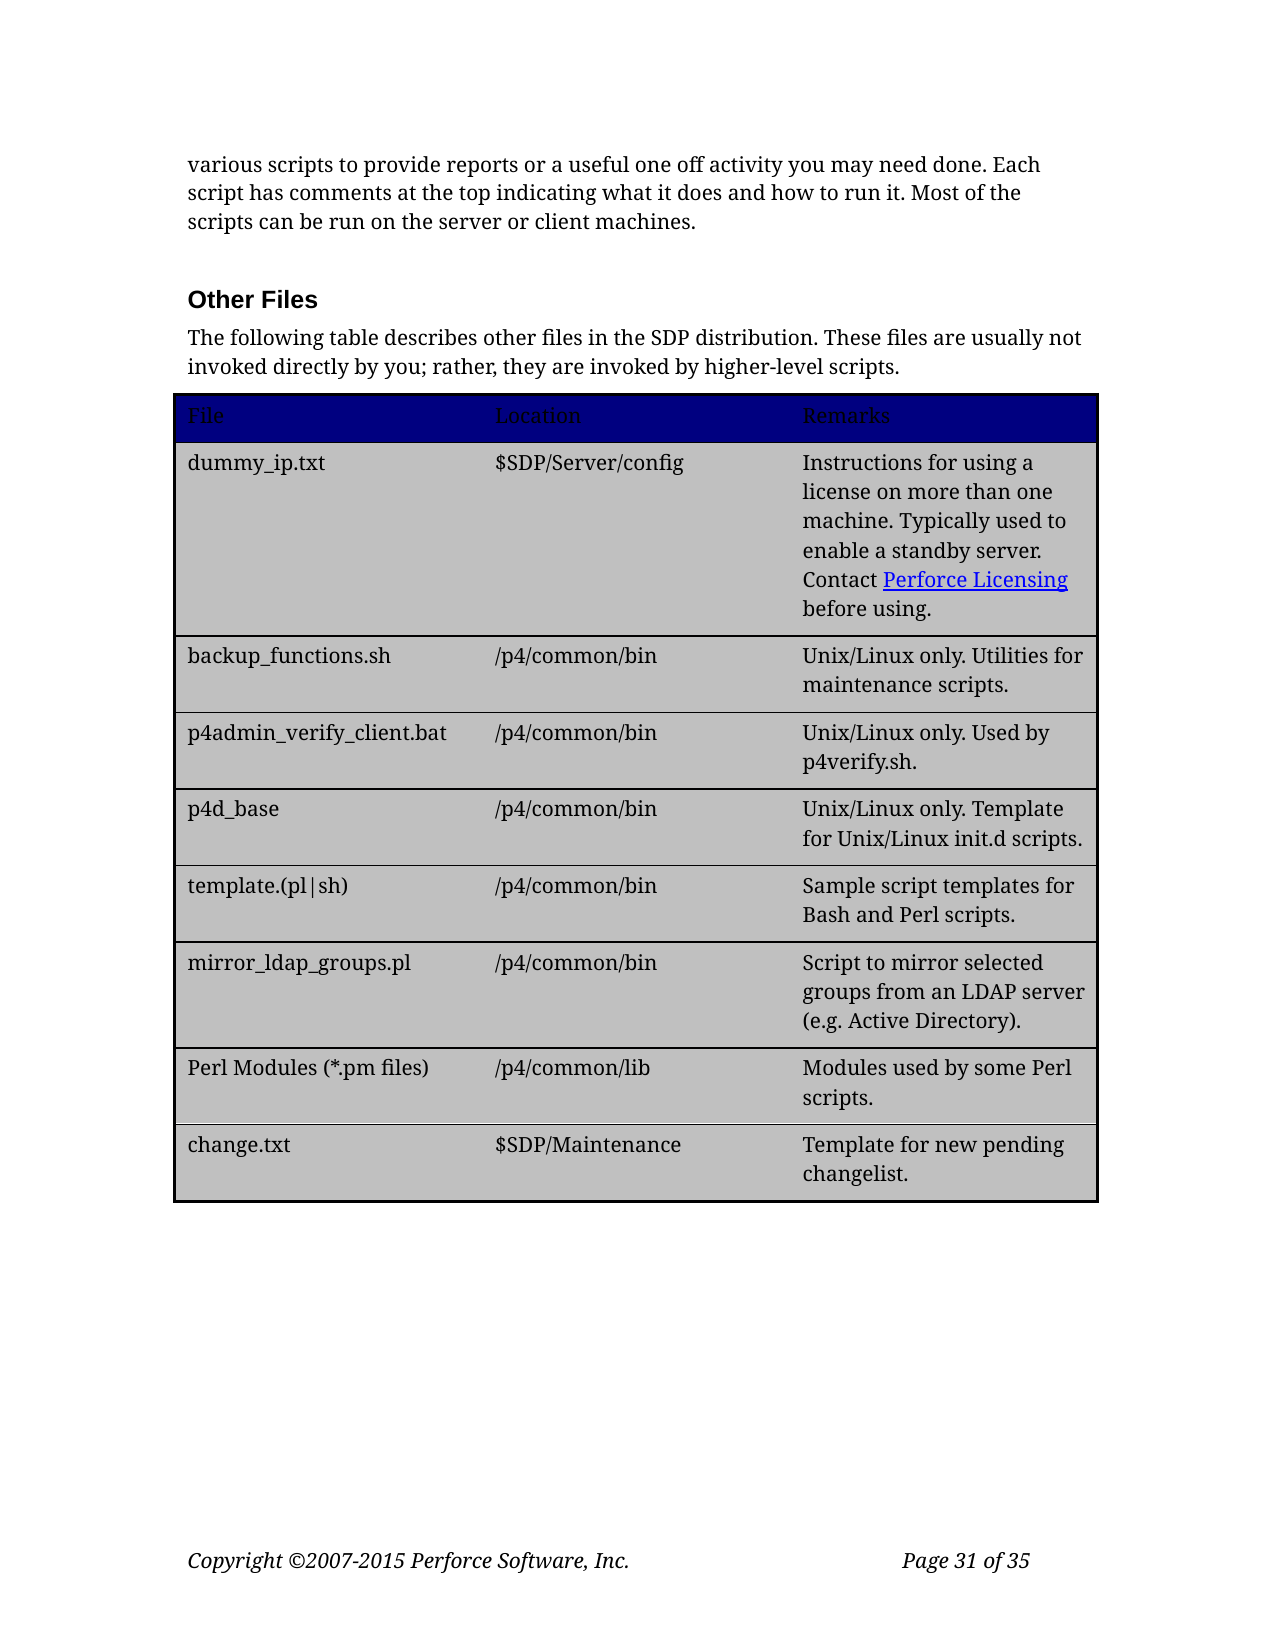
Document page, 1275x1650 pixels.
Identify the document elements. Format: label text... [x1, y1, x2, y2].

table_cell Perl Modules (*.pm files) [176, 1049, 482, 1123]
table_cell Script to mirror selected groups from an LDAP server (e.g. Active Directory). [790, 943, 1096, 1047]
table_cell Modules used by some Perl scripts. [790, 1049, 1096, 1123]
table_cell Template for new pending changelist. [790, 1125, 1096, 1200]
table_header Remarks [790, 396, 1096, 442]
table_cell /p4/common/bin [482, 866, 790, 941]
table_cell /p4/common/bin [482, 943, 790, 1047]
table_cell p4d_base [176, 790, 482, 865]
table_cell $SDP/Maintenance [482, 1125, 790, 1200]
table_cell dummy_ip.txt [176, 443, 482, 635]
table_cell /p4/common/bin [482, 790, 790, 865]
table_cell mirror_ldap_groups.pl [176, 943, 482, 1047]
table_cell /p4/common/bin [482, 713, 790, 788]
table_cell Unix/Linux only. Template for Unix/Linux init.d scripts. [790, 790, 1096, 865]
table_cell Sample script templates for Bash and Perl scripts. [790, 866, 1096, 941]
table_header File [176, 396, 482, 442]
text The following table describes other files in the SDP distribution. These files are usually not invoked directly by you; rather, they are invoked by higher-level scripts. [187, 322, 1087, 380]
table_cell backup_functions.sh [176, 637, 482, 712]
table_cell Unix/Linux only. Utilities for maintenance scripts. [790, 637, 1096, 712]
table_cell Unix/Linux only. Used by p4verify.sh. [790, 713, 1096, 788]
table_cell Instructions for using a license on more than one machine. Typically used to enable a standby server. Contact Perforce Licensing before using. [790, 443, 1096, 635]
table_cell p4admin_verify_client.bat [176, 713, 482, 788]
table_cell $SDP/Server/config [482, 443, 790, 635]
table_cell change.txt [176, 1125, 482, 1200]
table_cell /p4/common/lib [482, 1049, 790, 1123]
subtitle Other Files [187, 285, 1042, 314]
table_cell template.(pl|sh) [176, 866, 482, 941]
text various scripts to provide reports or a useful one off activity you may need done. Each script has comments at the top indicating what it does and how to run it. Most of the scripts can be run on the server or client machines. [187, 150, 1087, 235]
table_cell /p4/common/bin [482, 637, 790, 712]
table_header Location [482, 396, 790, 442]
